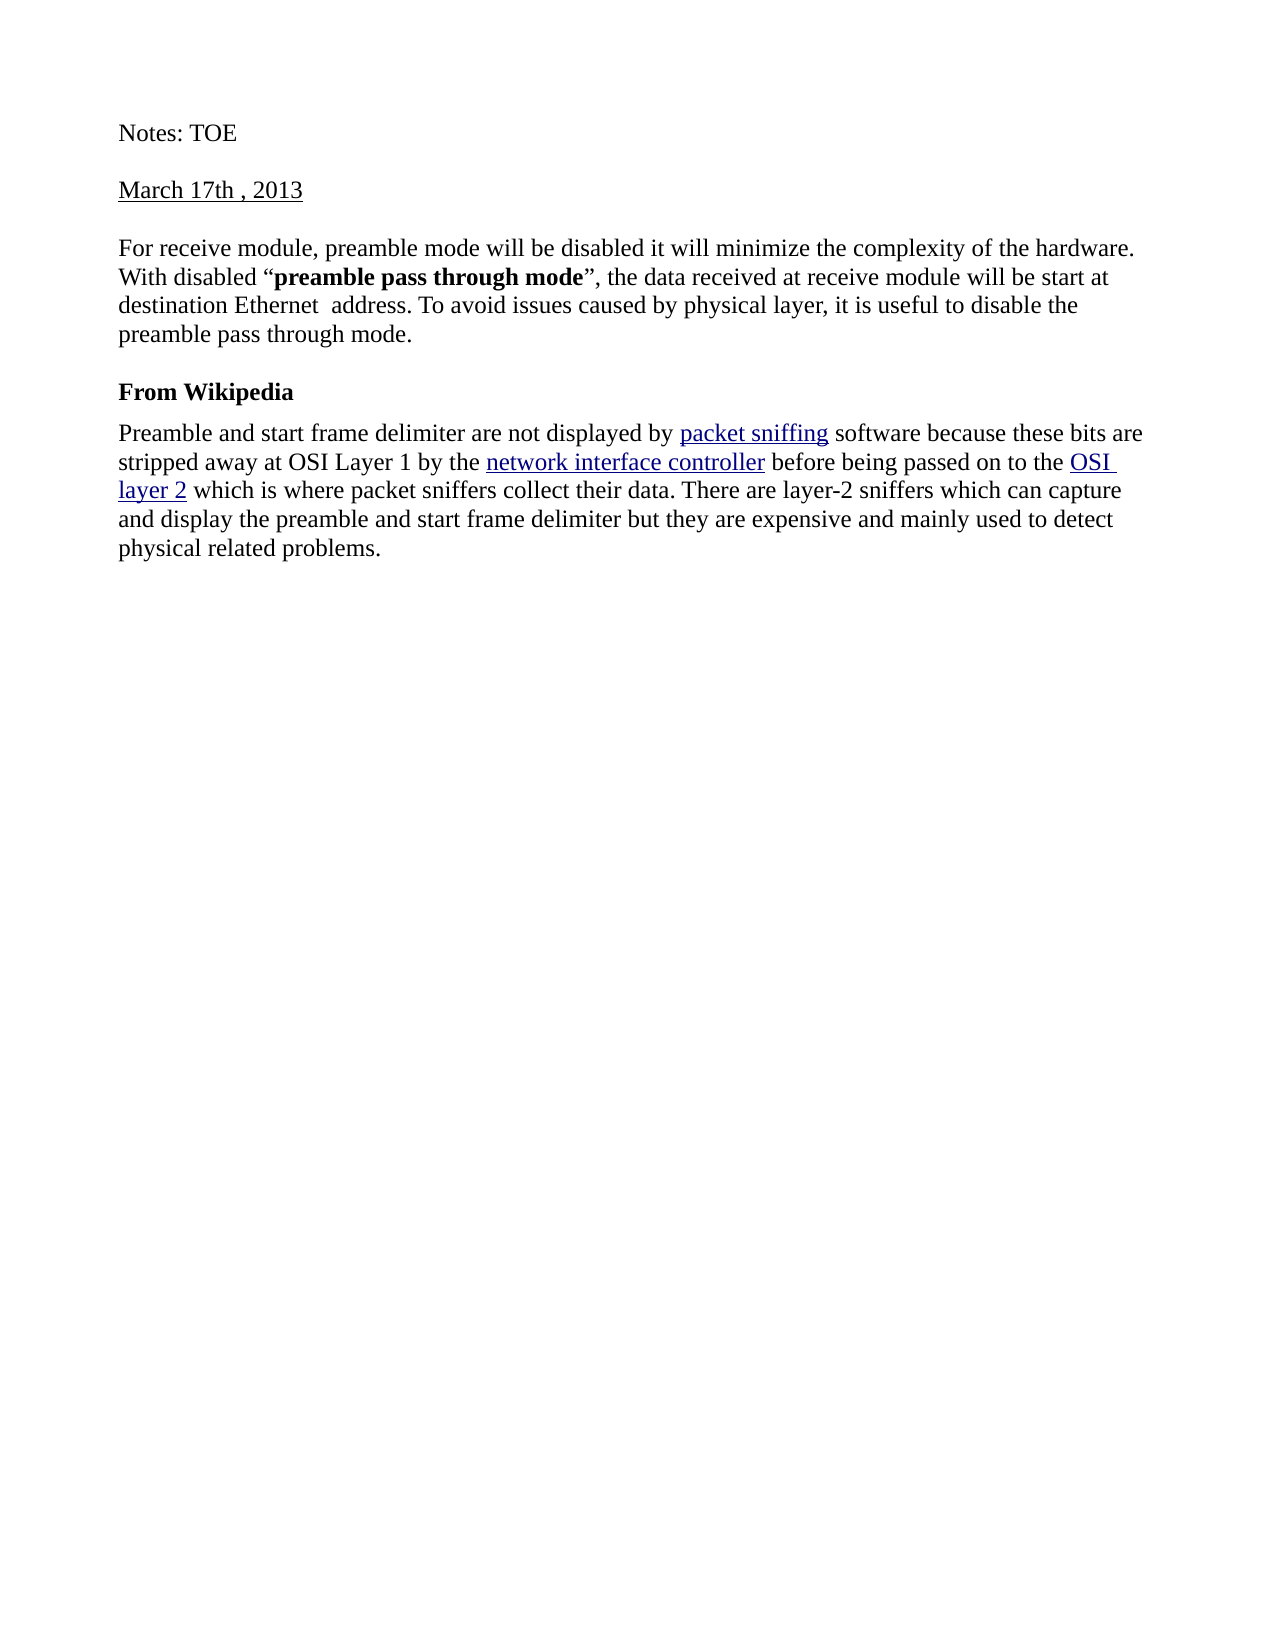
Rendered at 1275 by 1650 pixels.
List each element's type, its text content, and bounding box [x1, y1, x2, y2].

text March 17th , 2013 [118, 176, 1157, 204]
text Notes: TOE [118, 118, 1157, 147]
text For receive module, preamble mode will be disabled it will minimize the complexity of the hardware. [118, 233, 1157, 262]
text Preamble and start frame delimiter are not displayed by packet sniffing software because these bits are stripped away at OSI Layer 1 by the network interface controller before being passed on to the OSI layer 2 which is where packet sniffers collect their data. There are layer-2 sniffers which can capture and display the preamble and start frame delimiter but they are expensive and mainly used to detect physical related problems. [118, 418, 1157, 562]
text From Wikipedia [118, 377, 1157, 406]
text With disabled “preamble pass through mode”, the data received at receive module will be start at destination Ethernet address. To avoid issues caused by physical layer, it is useful to disable the preamble pass through mode. [118, 262, 1157, 348]
